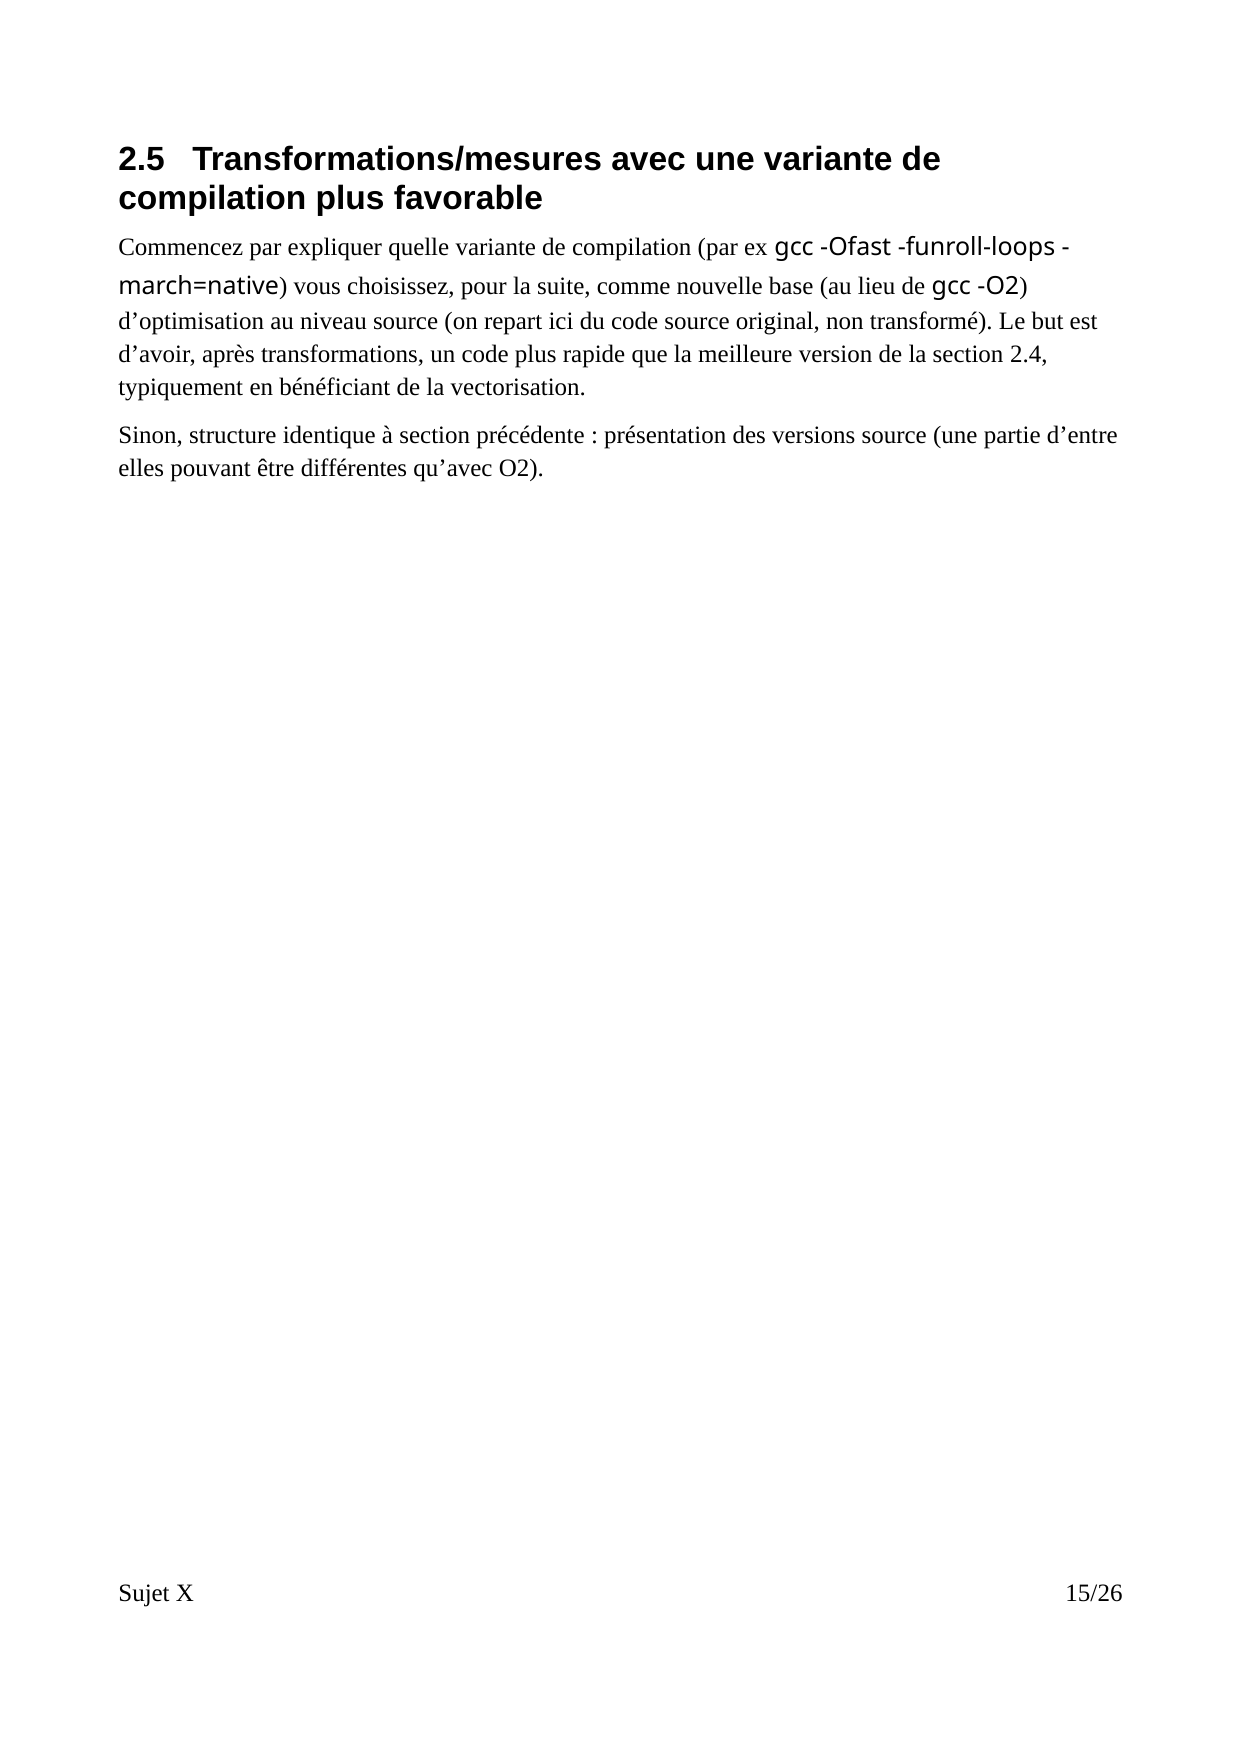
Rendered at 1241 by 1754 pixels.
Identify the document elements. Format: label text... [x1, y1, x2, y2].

subtitle Transformations/mesures avec une variante de compilation plus favorable [118, 139, 1122, 216]
text Sinon, structure identique à section précédente : présentation des versions source (une partie d’entre elles pouvant être différentes qu’avec O2). [118, 420, 1122, 482]
text Commencez par expliquer quelle variante de compilation (par ex gcc -Ofast -funroll-loops -march=native) vous choisissez, pour la suite, comme nouvelle base (au lieu de gcc -O2) d’optimisation au niveau source (on repart ici du code source original, non transformé). Le but est d’avoir, après transformations, un code plus rapide que la meilleure version de la section 2.4, typiquement en bénéficiant de la vectorisation. [118, 229, 1122, 401]
